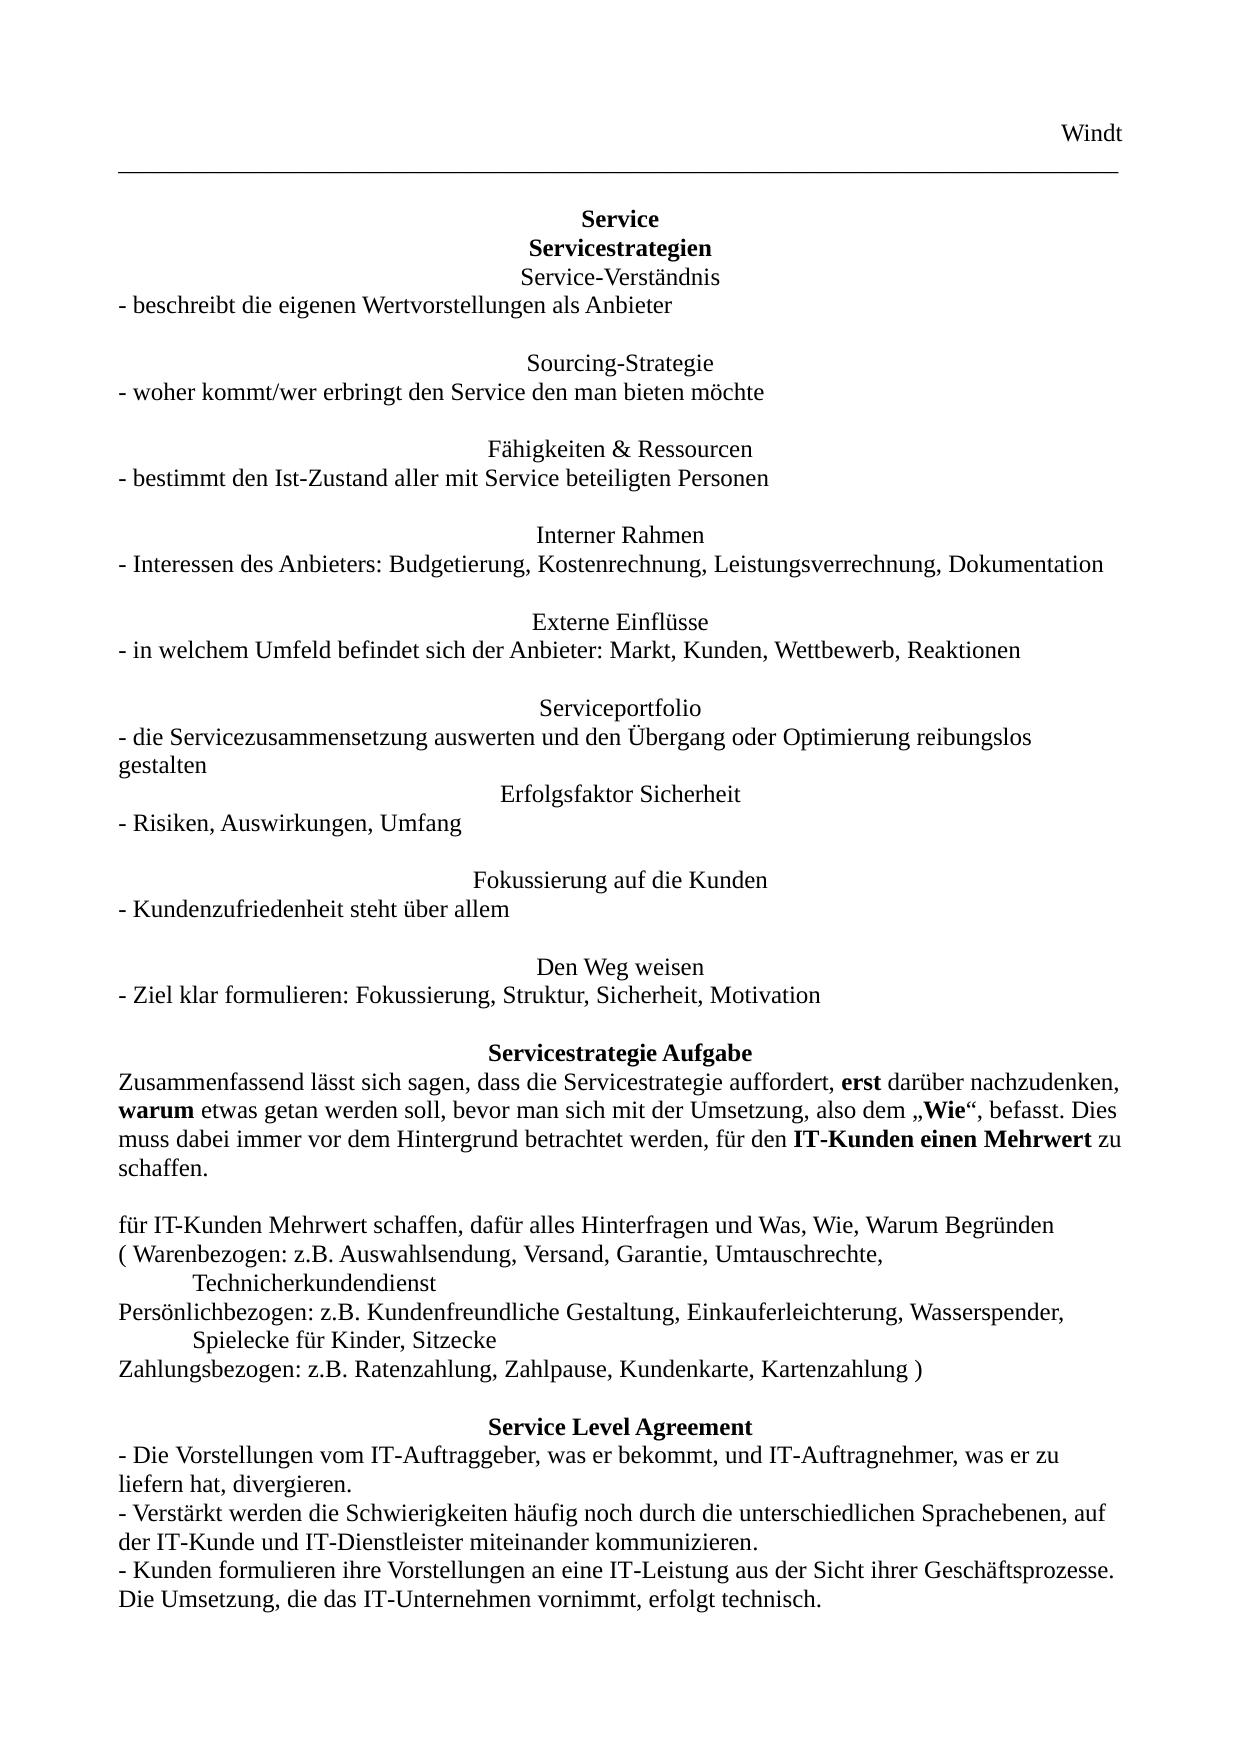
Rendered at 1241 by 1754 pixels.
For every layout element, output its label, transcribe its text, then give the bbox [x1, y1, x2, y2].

text - Die Vorstellungen vom IT-Auftraggeber, was er bekommt, und IT-Auftragnehmer, was er zu liefern hat, divergieren. - Verstärkt werden die Schwierigkeiten häufig noch durch die unterschiedlichen Sprachebenen, auf der IT-Kunde und IT-Dienstleister miteinander kommunizieren. [118, 1441, 1122, 1556]
text - woher kommt/wer erbringt den Service den man bieten möchte [118, 377, 1122, 406]
text Persönlichbezogen: z.B. Kundenfreundliche Gestaltung, Einkauferleichterung, Wasserspender, Spielecke für Kinder, Sitzecke [118, 1297, 1122, 1354]
text - in welchem Umfeld befindet sich der Anbieter: Markt, Kunden, Wettbewerb, Reaktionen [118, 636, 1122, 664]
text Sourcing-Strategie [118, 348, 1122, 377]
text Fähigkeiten & Ressourcen [118, 434, 1122, 463]
text - Kundenzufriedenheit steht über allem [118, 894, 1122, 923]
text ________________________________________________________________________________ [118, 147, 1122, 176]
text - Kunden formulieren ihre Vorstellungen an eine IT-Leistung aus der Sicht ihrer Geschäftsprozesse. Die Umsetzung, die das IT-Unternehmen vornimmt, erfolgt technisch. [118, 1556, 1122, 1613]
text Fokussierung auf die Kunden [118, 866, 1122, 894]
text - Interessen des Anbieters: Budgetierung, Kostenrechnung, Leistungsverrechnung, Dokumentation [118, 549, 1122, 578]
text Windt [118, 118, 1122, 147]
text Serviceportfolio [118, 693, 1122, 722]
text Erfolgsfaktor Sicherheit [118, 779, 1122, 808]
text Den Weg weisen [118, 952, 1122, 981]
text Zusammenfassend lässt sich sagen, dass die Servicestrategie auffordert, erst darüber nachzudenken, warum etwas getan werden soll, bevor man sich mit der Umsetzung, also dem „Wie“, befasst. Dies muss dabei immer vor dem Hintergrund betrachtet werden, für den IT-Kunden einen Mehrwert zu schaffen. [118, 1067, 1122, 1182]
text Interner Rahmen [118, 521, 1122, 549]
text Service Level Agreement [118, 1412, 1122, 1441]
text - beschreibt die eigenen Wertvorstellungen als Anbieter [118, 291, 1122, 319]
text - bestimmt den Ist-Zustand aller mit Service beteiligten Personen [118, 463, 1122, 492]
text Service-Verständnis [118, 262, 1122, 291]
text ( Warenbezogen: z.B. Auswahlsendung, Versand, Garantie, Umtauschrechte, Technicherkundendienst [118, 1239, 1122, 1297]
text Servicestrategien [118, 233, 1122, 262]
text Servicestrategie Aufgabe [118, 1038, 1122, 1067]
text Service [118, 204, 1122, 233]
text Externe Einflüsse [118, 607, 1122, 636]
text Zahlungsbezogen: z.B. Ratenzahlung, Zahlpause, Kundenkarte, Kartenzahlung ) [118, 1354, 1122, 1383]
text - Ziel klar formulieren: Fokussierung, Struktur, Sicherheit, Motivation [118, 981, 1122, 1009]
text - die Servicezusammensetzung auswerten und den Übergang oder Optimierung reibungslos gestalten [118, 722, 1122, 779]
text für IT-Kunden Mehrwert schaffen, dafür alles Hinterfragen und Was, Wie, Warum Begründen [118, 1211, 1122, 1239]
text - Risiken, Auswirkungen, Umfang [118, 808, 1122, 837]
